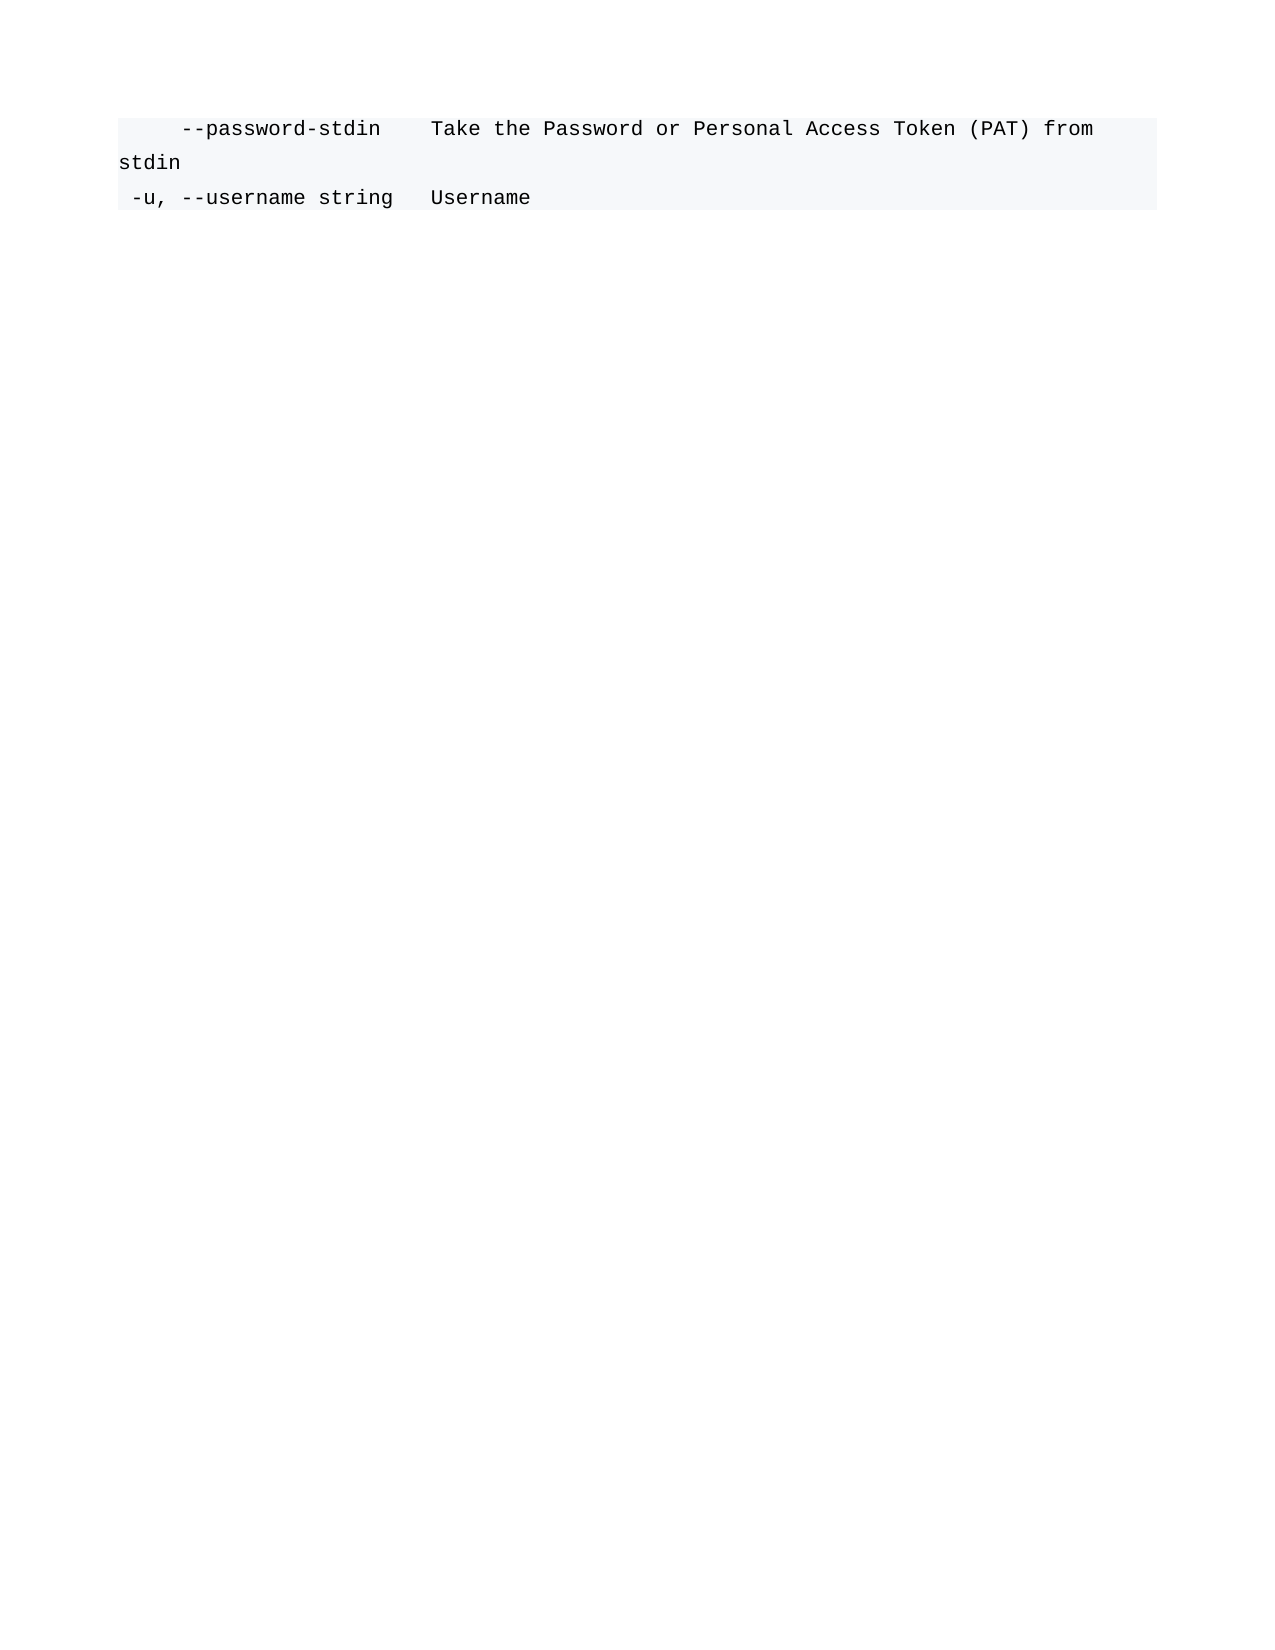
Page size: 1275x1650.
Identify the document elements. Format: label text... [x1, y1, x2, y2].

text --password-stdin Take the Password or Personal Access Token (PAT) from stdin -u, --username string Username [118, 118, 1157, 210]
